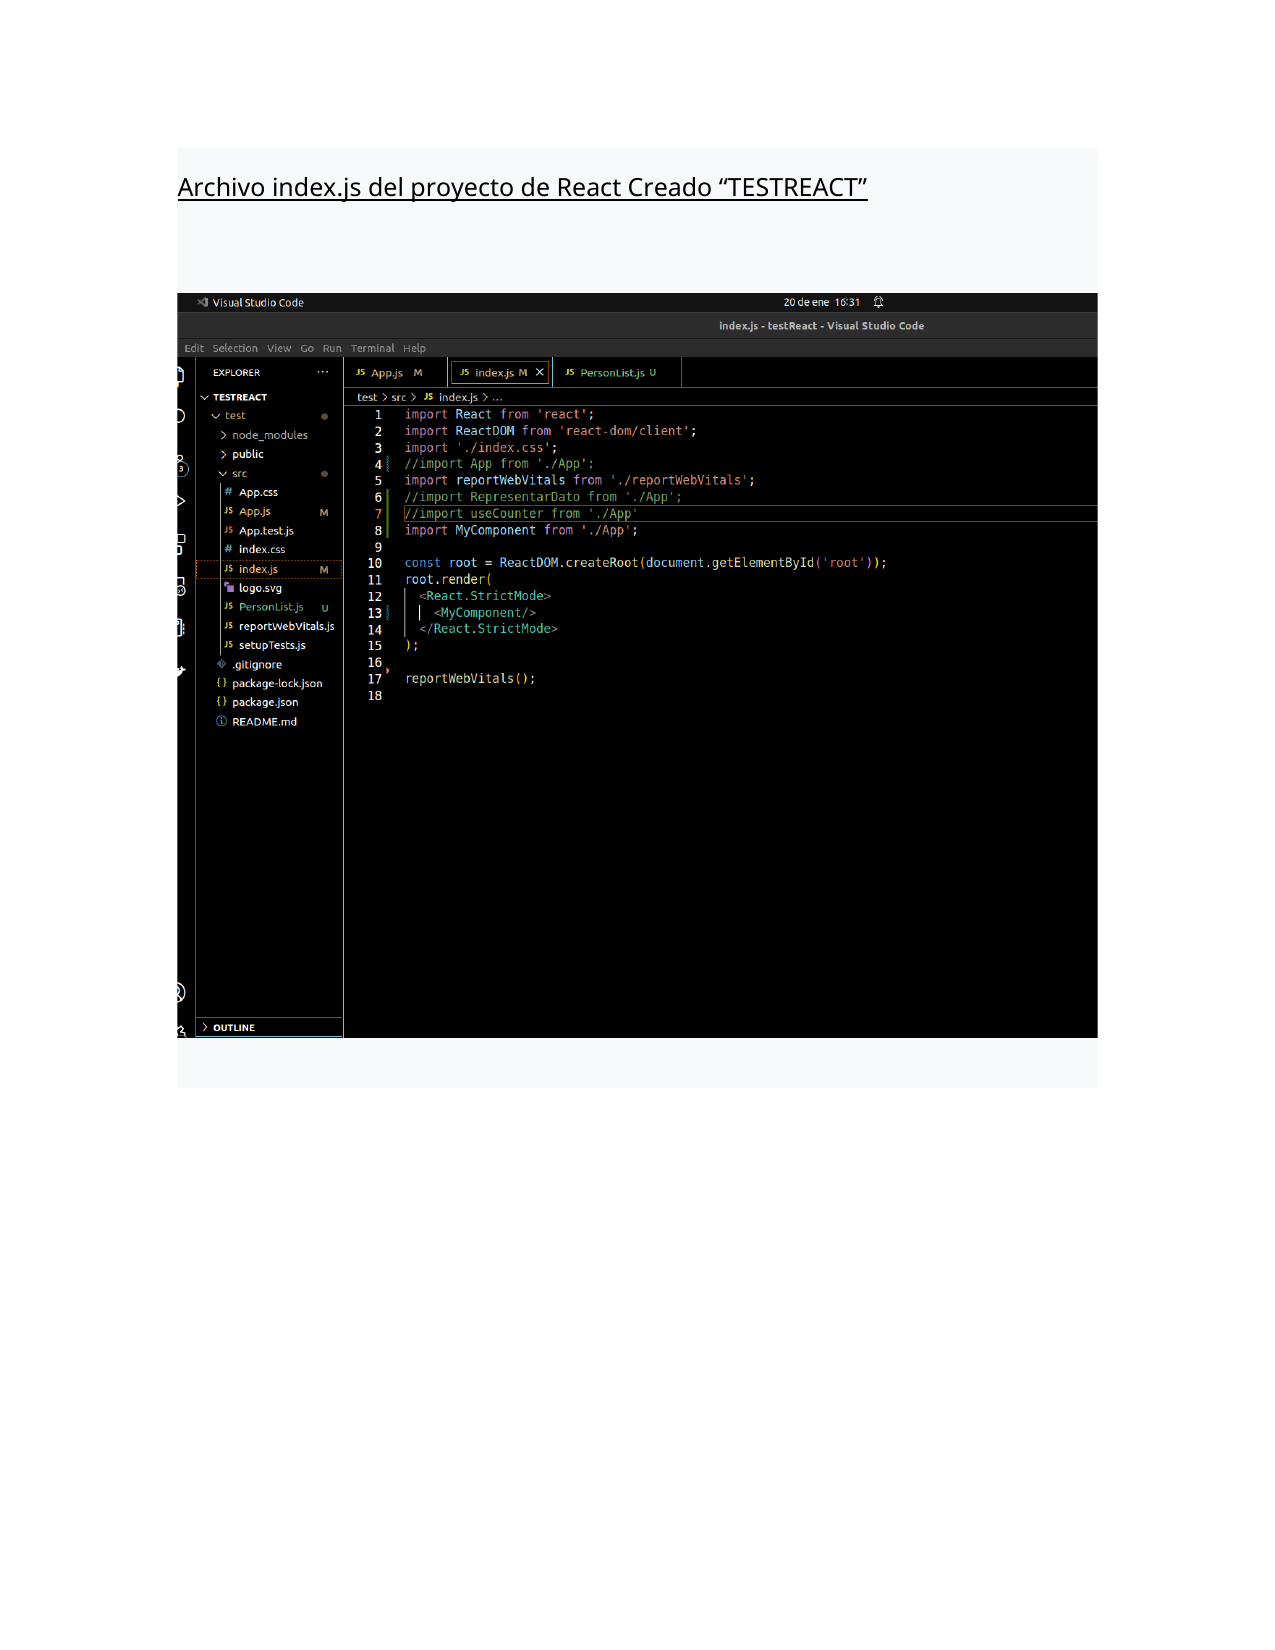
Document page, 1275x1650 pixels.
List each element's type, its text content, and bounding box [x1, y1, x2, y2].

picture [177, 293, 1098, 1038]
text Archivo index.js del proyecto de React Creado “TESTREACT” [177, 148, 1098, 204]
